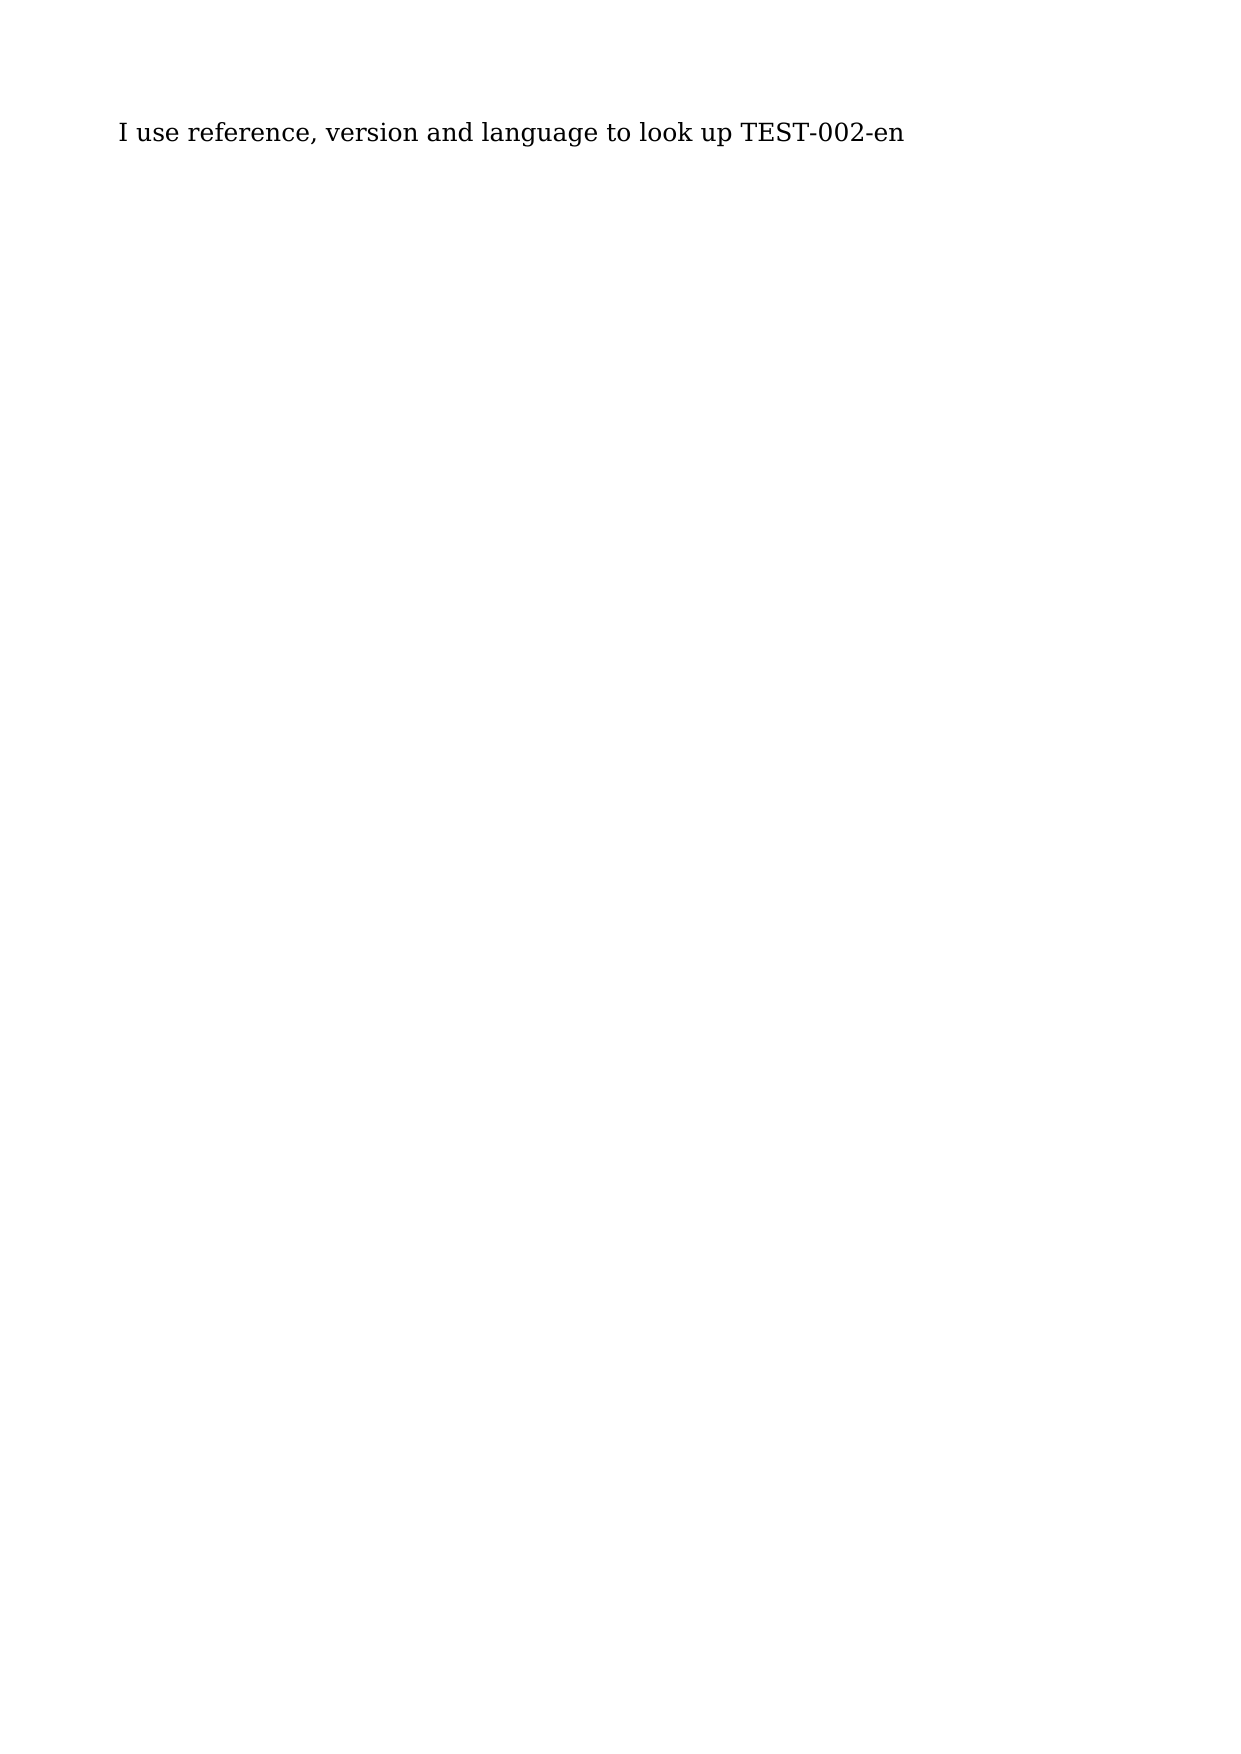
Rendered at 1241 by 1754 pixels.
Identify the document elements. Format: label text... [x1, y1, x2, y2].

text I use reference, version and language to look up TEST-002-en [118, 118, 1122, 147]
